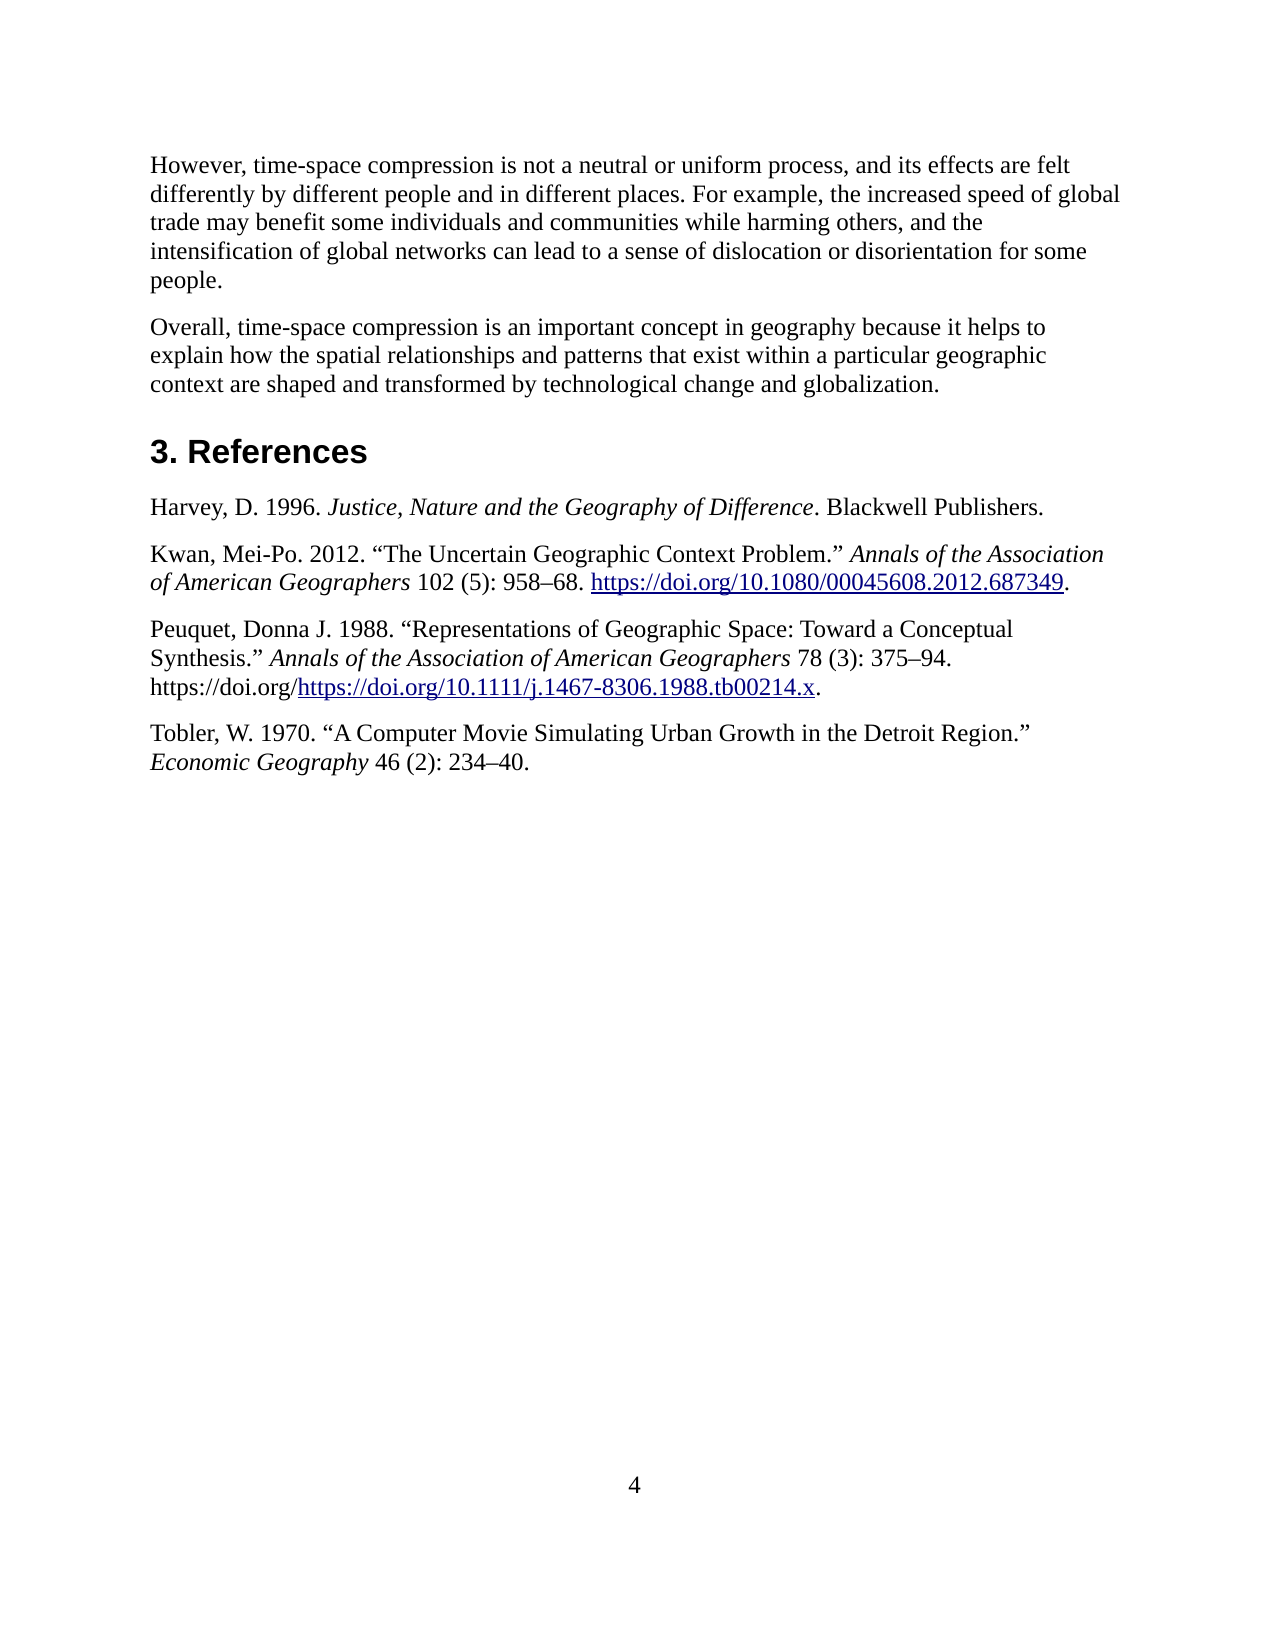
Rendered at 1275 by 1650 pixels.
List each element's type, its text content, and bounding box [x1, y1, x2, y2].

subtitle 3. References [150, 432, 1125, 471]
text Overall, time-space compression is an important concept in geography because it helps to explain how the spatial relationships and patterns that exist within a particular geographic context are shaped and transformed by technological change and globalization. [150, 312, 1125, 398]
text Peuquet, Donna J. 1988. “Representations of Geographic Space: Toward a Conceptual Synthesis.” Annals of the Association of American Geographers 78 (3): 375–94. https://doi.org/https://doi.org/10.1111/j.1467-8306.1988.tb00214.x. [150, 614, 1125, 700]
text Harvey, D. 1996. Justice, Nature and the Geography of Difference. Blackwell Publishers. [150, 492, 1125, 521]
text However, time-space compression is not a neutral or uniform process, and its effects are felt differently by different people and in different places. For example, the increased speed of global trade may benefit some individuals and communities while harming others, and the intensification of global networks can lead to a sense of dislocation or disorientation for some people. [150, 150, 1125, 294]
text Tobler, W. 1970. “A Computer Movie Simulating Urban Growth in the Detroit Region.” Economic Geography 46 (2): 234–40. [150, 718, 1125, 776]
text Kwan, Mei-Po. 2012. “The Uncertain Geographic Context Problem.” Annals of the Association of American Geographers 102 (5): 958–68. https://doi.org/10.1080/00045608.2012.687349. [150, 539, 1125, 596]
